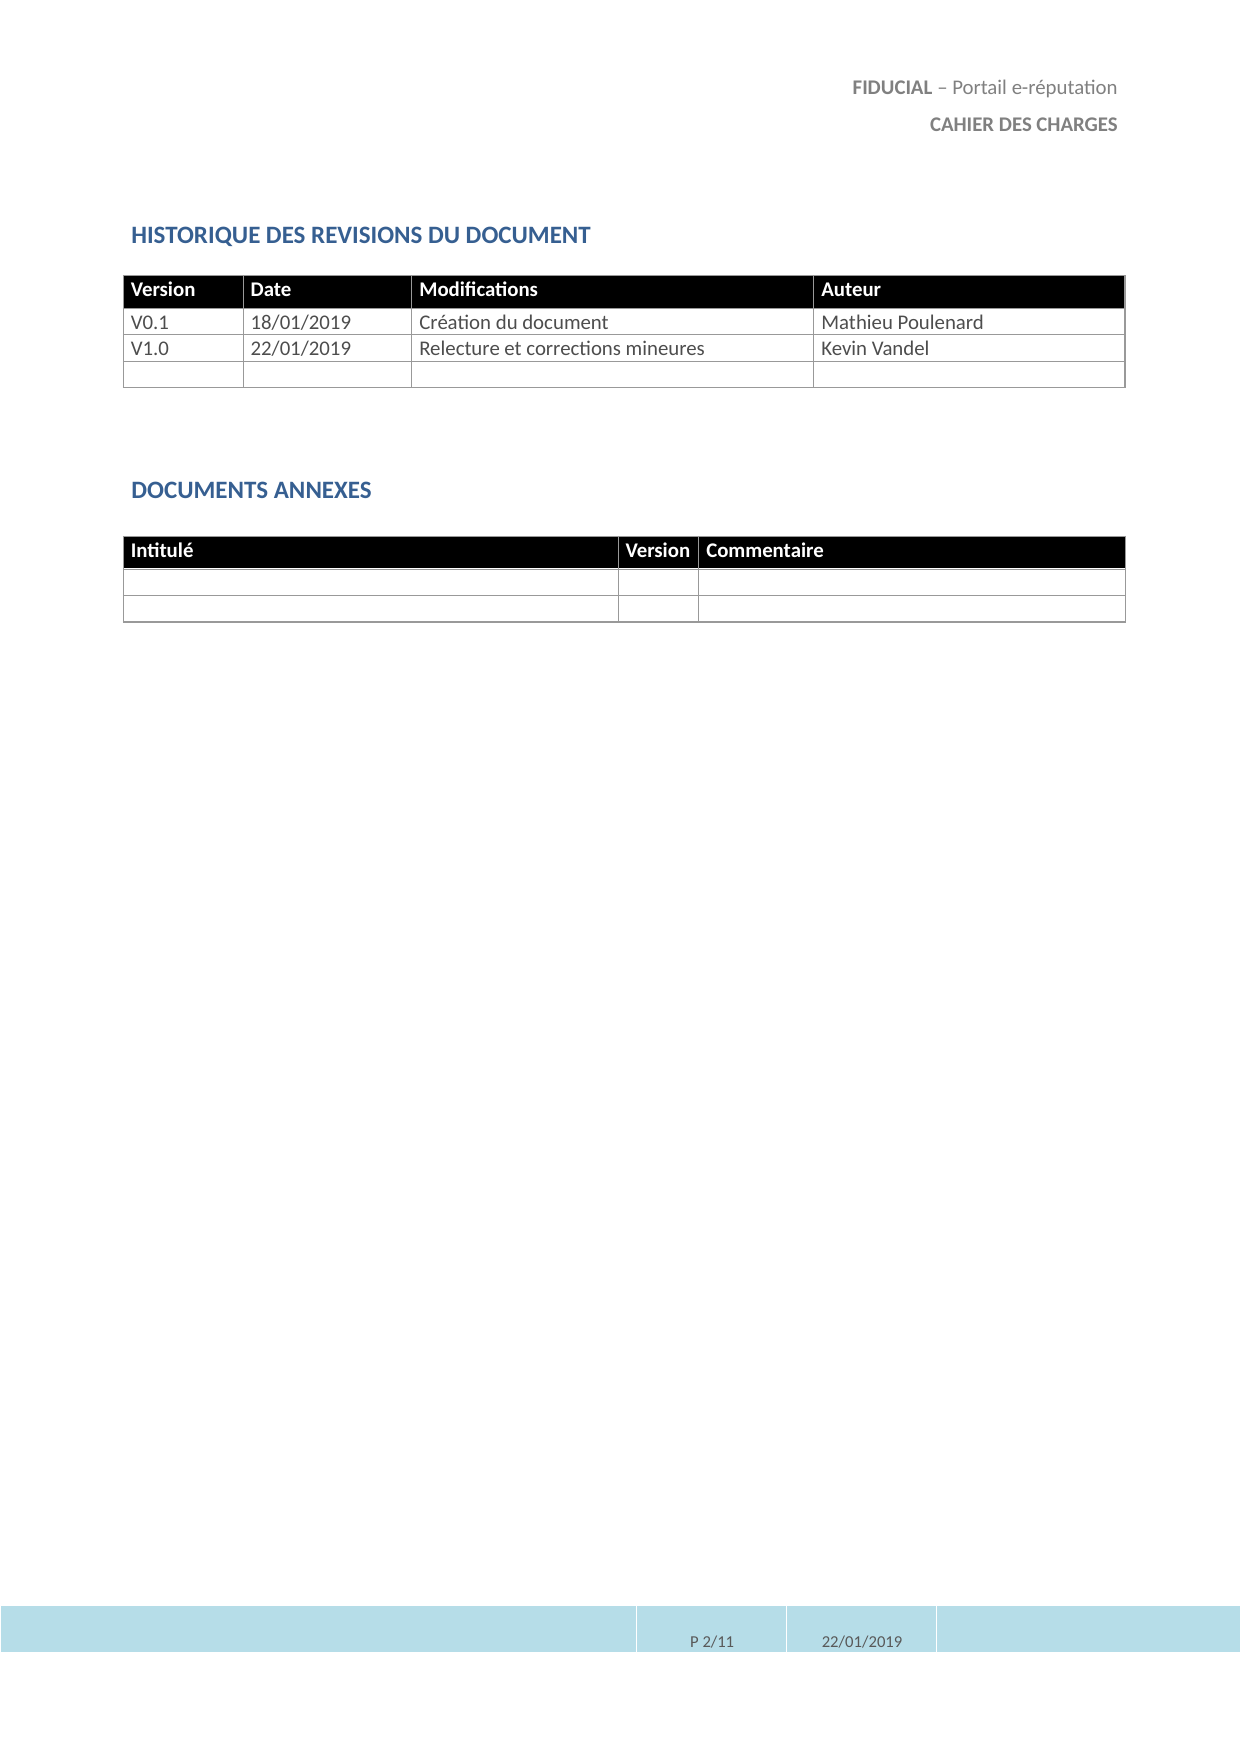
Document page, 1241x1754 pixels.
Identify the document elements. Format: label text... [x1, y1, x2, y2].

table_cell [124, 596, 618, 621]
table_cell 22/01/2019 [244, 335, 411, 361]
table_header Modifications [412, 276, 813, 308]
table_cell V0.1 [124, 309, 243, 334]
table_cell V1.0 [124, 335, 243, 361]
table_cell Mathieu Poulenard [814, 309, 1124, 334]
table_header Commentaire [699, 537, 1125, 568]
table_cell [619, 596, 698, 621]
text HISTORIQUE DES REVISIONS DU DOCUMENT [131, 219, 1125, 250]
table_cell [814, 362, 1124, 387]
table_cell Kevin Vandel [814, 335, 1124, 361]
table_header Auteur [814, 276, 1124, 308]
table_header Version [619, 537, 698, 568]
table_cell [124, 570, 618, 595]
table_cell [699, 570, 1125, 595]
table_cell [699, 596, 1125, 621]
table_cell Création du document [412, 309, 813, 334]
text DOCUMENTS ANNEXES [131, 475, 1125, 505]
table_header Date [244, 276, 411, 308]
table_cell [124, 362, 243, 387]
table_cell [244, 362, 411, 387]
table_cell [412, 362, 813, 387]
table_cell [619, 570, 698, 595]
table_header Version [124, 276, 243, 308]
table_cell Relecture et corrections mineures [412, 335, 813, 361]
table_cell 18/01/2019 [244, 309, 411, 334]
table_header Intitulé [124, 537, 618, 568]
